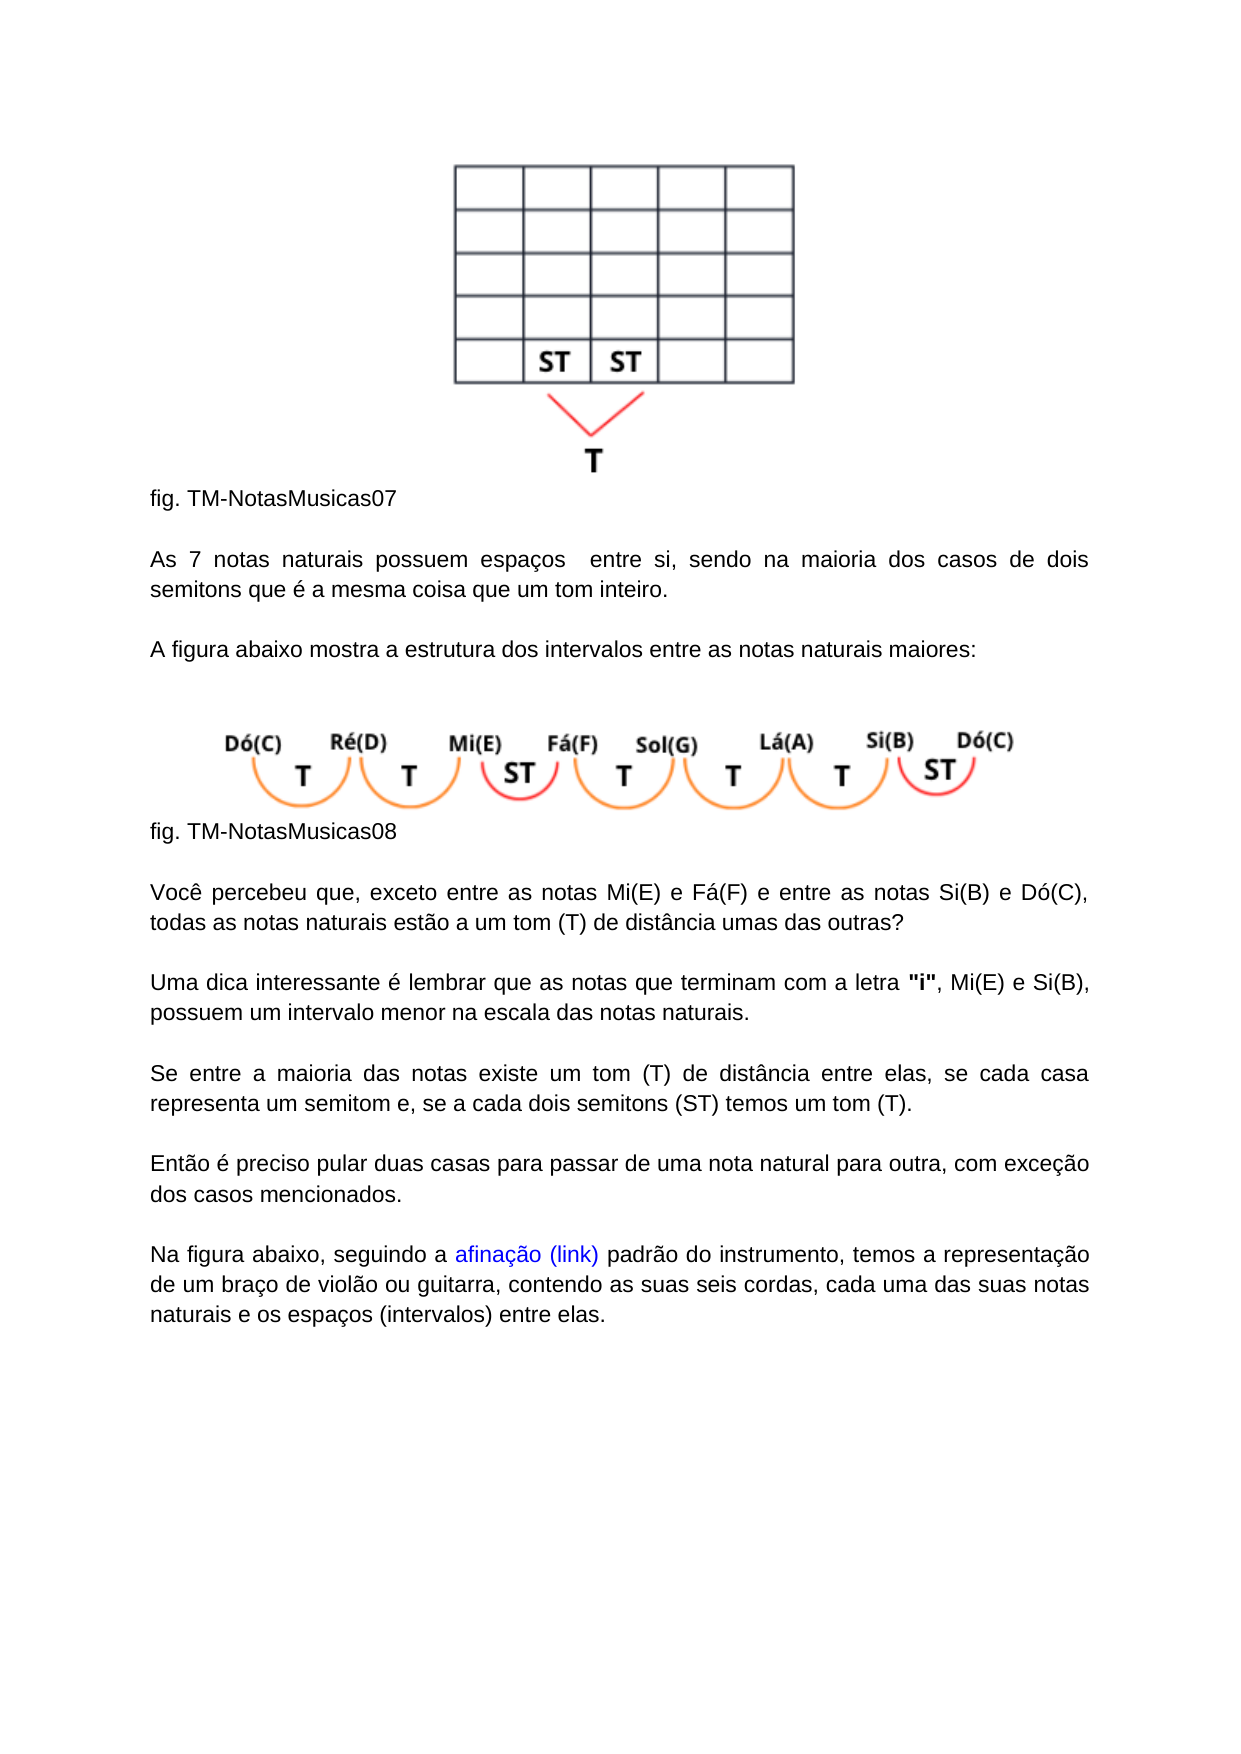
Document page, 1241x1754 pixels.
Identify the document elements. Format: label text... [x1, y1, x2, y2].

text Na figura abaixo, seguindo a afinação (link) padrão do instrumento, temos a representação de um braço de violão ou guitarra, contendo as suas seis cordas, cada uma das suas notas naturais e os espaços (intervalos) entre elas. [150, 1241, 1090, 1328]
text Então é preciso pular duas casas para passar de uma nota natural para outra, com exceção dos casos mencionados. [150, 1150, 1090, 1207]
text fig. TM-NotasMusicas07 [150, 485, 1090, 511]
text Uma dica interessante é lembrar que as notas que terminam com a letra "i", Mi(E) e Si(B), possuem um intervalo menor na escala das notas naturais. [150, 969, 1090, 1026]
picture [221, 726, 1020, 815]
text A figura abaixo mostra a estrutura dos intervalos entre as notas naturais maiores: [150, 636, 1090, 662]
text Se entre a maioria das notas existe um tom (T) de distância entre elas, se cada casa representa um semitom e, se a cada dois semitons (ST) temos um tom (T). [150, 1060, 1090, 1116]
text fig. TM-NotasMusicas08 [150, 818, 1090, 844]
picture [435, 150, 806, 482]
text Você percebeu que, exceto entre as notas Mi(E) e Fá(F) e entre as notas Si(B) e Dó(C), todas as notas naturais estão a um tom (T) de distância umas das outras? [150, 878, 1090, 935]
text As 7 notas naturais possuem espaços entre si, sendo na maioria dos casos de dois semitons que é a mesma coisa que um tom inteiro. [150, 546, 1090, 602]
